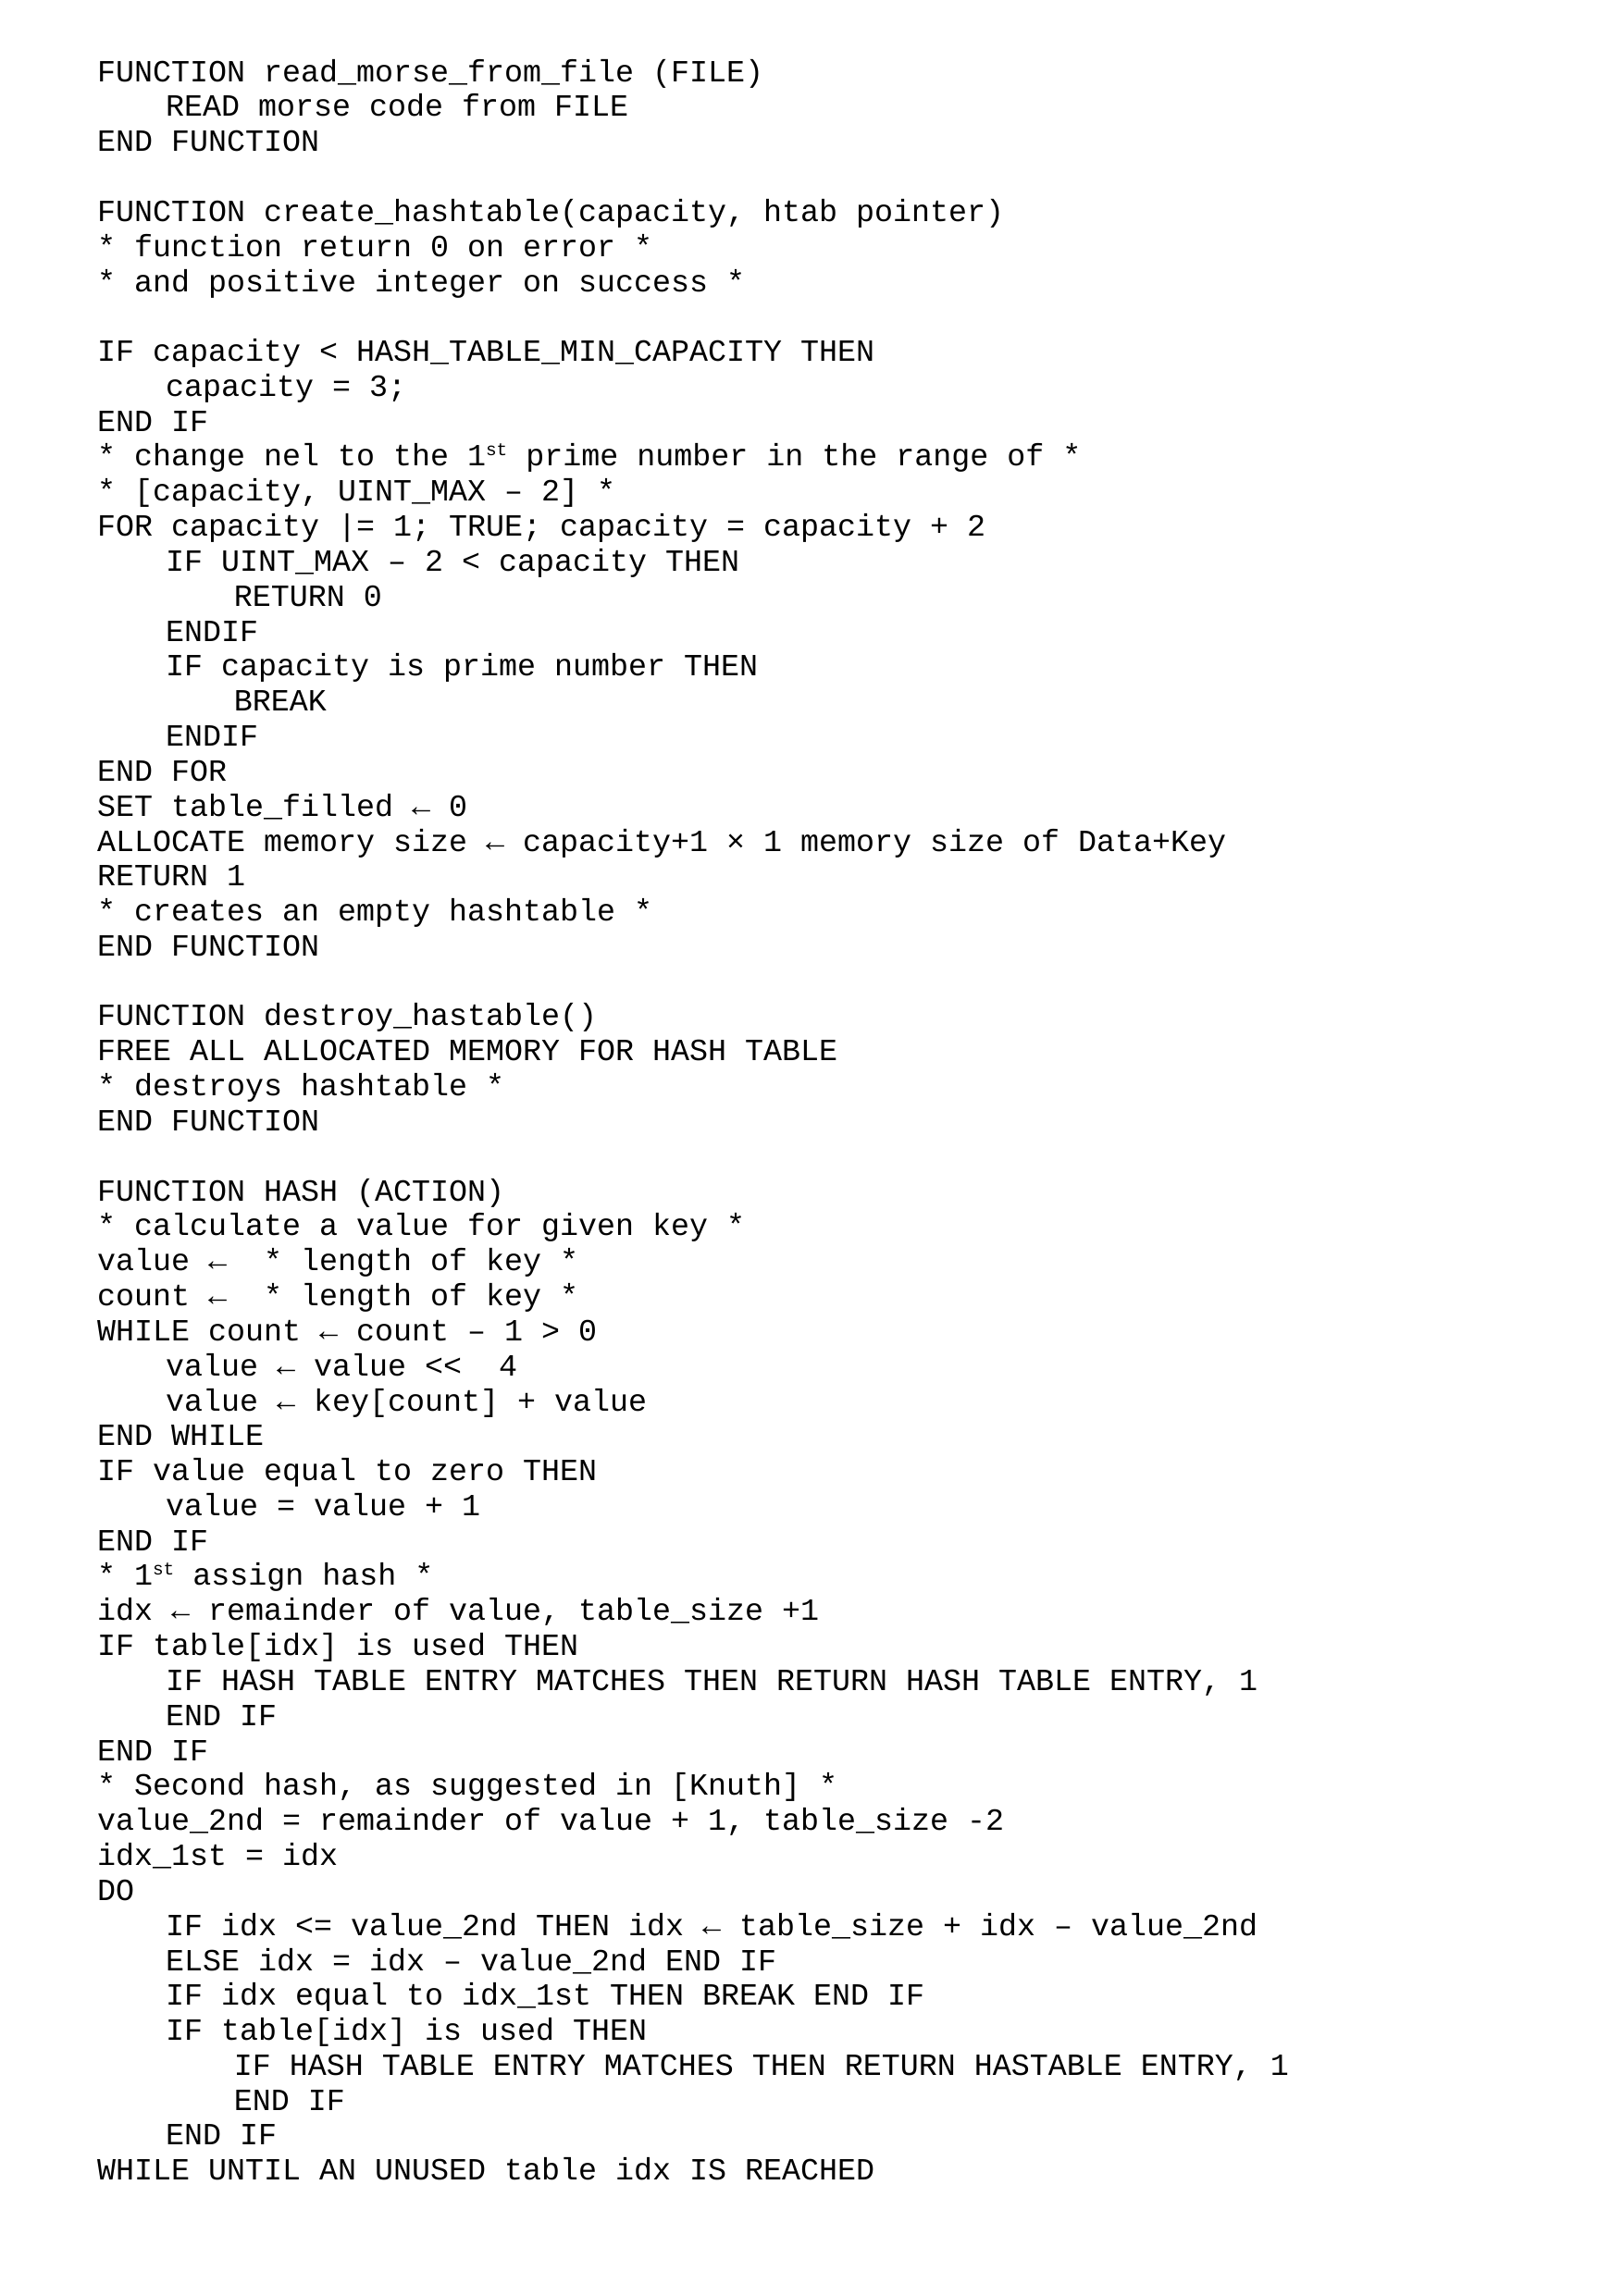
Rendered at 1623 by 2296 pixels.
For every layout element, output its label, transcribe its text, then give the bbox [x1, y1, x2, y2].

text FUNCTION read_morse_from_file (FILE) [97, 56, 1598, 91]
text END FOR [97, 756, 1598, 790]
text SET table_filled ← 0 [97, 790, 1598, 825]
text * 1st assign hash * [97, 1560, 1598, 1595]
text * calculate a value for given key * [97, 1210, 1598, 1245]
text WHILE count ← count – 1 > 0 [97, 1315, 1598, 1350]
text ENDIF [97, 615, 1598, 650]
text RETURN 0 [97, 580, 1598, 615]
text END IF [97, 405, 1598, 440]
text ALLOCATE memory size ← capacity+1 × 1 memory size of Data+Key [97, 825, 1598, 860]
text ENDIF [97, 721, 1598, 756]
text value = value + 1 [97, 1490, 1598, 1524]
text END FUNCTION [97, 931, 1598, 965]
text * and positive integer on success * [97, 265, 1598, 301]
text * function return 0 on error * [97, 230, 1598, 265]
text * [capacity, UINT_MAX – 2] * [97, 475, 1598, 511]
text FUNCTION HASH (ACTION) [97, 1175, 1598, 1210]
text FUNCTION create_hashtable(capacity, htab pointer) [97, 196, 1598, 230]
text idx ← remainder of value, table_size +1 [97, 1595, 1598, 1630]
text READ morse code from FILE [97, 91, 1598, 126]
text RETURN 1 [97, 860, 1598, 895]
text END IF [97, 1734, 1598, 1770]
text IF table[idx] is used THEN [97, 1630, 1598, 1665]
text BREAK [97, 685, 1598, 721]
text * Second hash, as suggested in [Knuth] * [97, 1770, 1598, 1805]
text capacity = 3; [97, 371, 1598, 405]
text END IF [97, 2084, 1598, 2119]
text value ← key[count] + value [97, 1385, 1598, 1420]
text count ← * length of key * [97, 1280, 1598, 1315]
text value_2nd = remainder of value + 1, table_size -2 [97, 1805, 1598, 1840]
text IF HASH TABLE ENTRY MATCHES THEN RETURN HASH TABLE ENTRY, 1 [97, 1665, 1598, 1699]
text END FUNCTION [97, 1105, 1598, 1175]
text * destroys hashtable * [97, 1070, 1598, 1105]
text value ← value << 4 [97, 1350, 1598, 1385]
text END FUNCTION [97, 126, 1598, 161]
text IF HASH TABLE ENTRY MATCHES THEN RETURN HASTABLE ENTRY, 1 [97, 2050, 1598, 2084]
text DO [97, 1875, 1598, 1909]
text WHILE UNTIL AN UNUSED table idx IS REACHED [97, 2154, 1598, 2190]
text idx_1st = idx [97, 1840, 1598, 1875]
text FOR capacity |= 1; TRUE; capacity = capacity + 2 [97, 511, 1598, 546]
text FREE ALL ALLOCATED MEMORY FOR HASH TABLE [97, 1035, 1598, 1070]
text * change nel to the 1st prime number in the range of * [97, 440, 1598, 475]
text IF capacity < HASH_TABLE_MIN_CAPACITY THEN [97, 336, 1598, 371]
text IF UINT_MAX – 2 < capacity THEN [97, 546, 1598, 580]
text END IF [97, 1524, 1598, 1560]
text END WHILE [97, 1420, 1598, 1455]
text ELSE idx = idx – value_2nd END IF [97, 1944, 1598, 1980]
text IF table[idx] is used THEN [97, 2015, 1598, 2050]
text END IF [97, 1699, 1598, 1734]
text value ← * length of key * [97, 1245, 1598, 1280]
text IF idx equal to idx_1st THEN BREAK END IF [97, 1980, 1598, 2015]
text IF capacity is prime number THEN [97, 650, 1598, 685]
text * creates an empty hashtable * [97, 895, 1598, 931]
text END IF [97, 2119, 1598, 2154]
text FUNCTION destroy_hastable() [97, 1000, 1598, 1035]
text IF idx <= value_2nd THEN idx ← table_size + idx – value_2nd [97, 1909, 1598, 1944]
text IF value equal to zero THEN [97, 1455, 1598, 1490]
